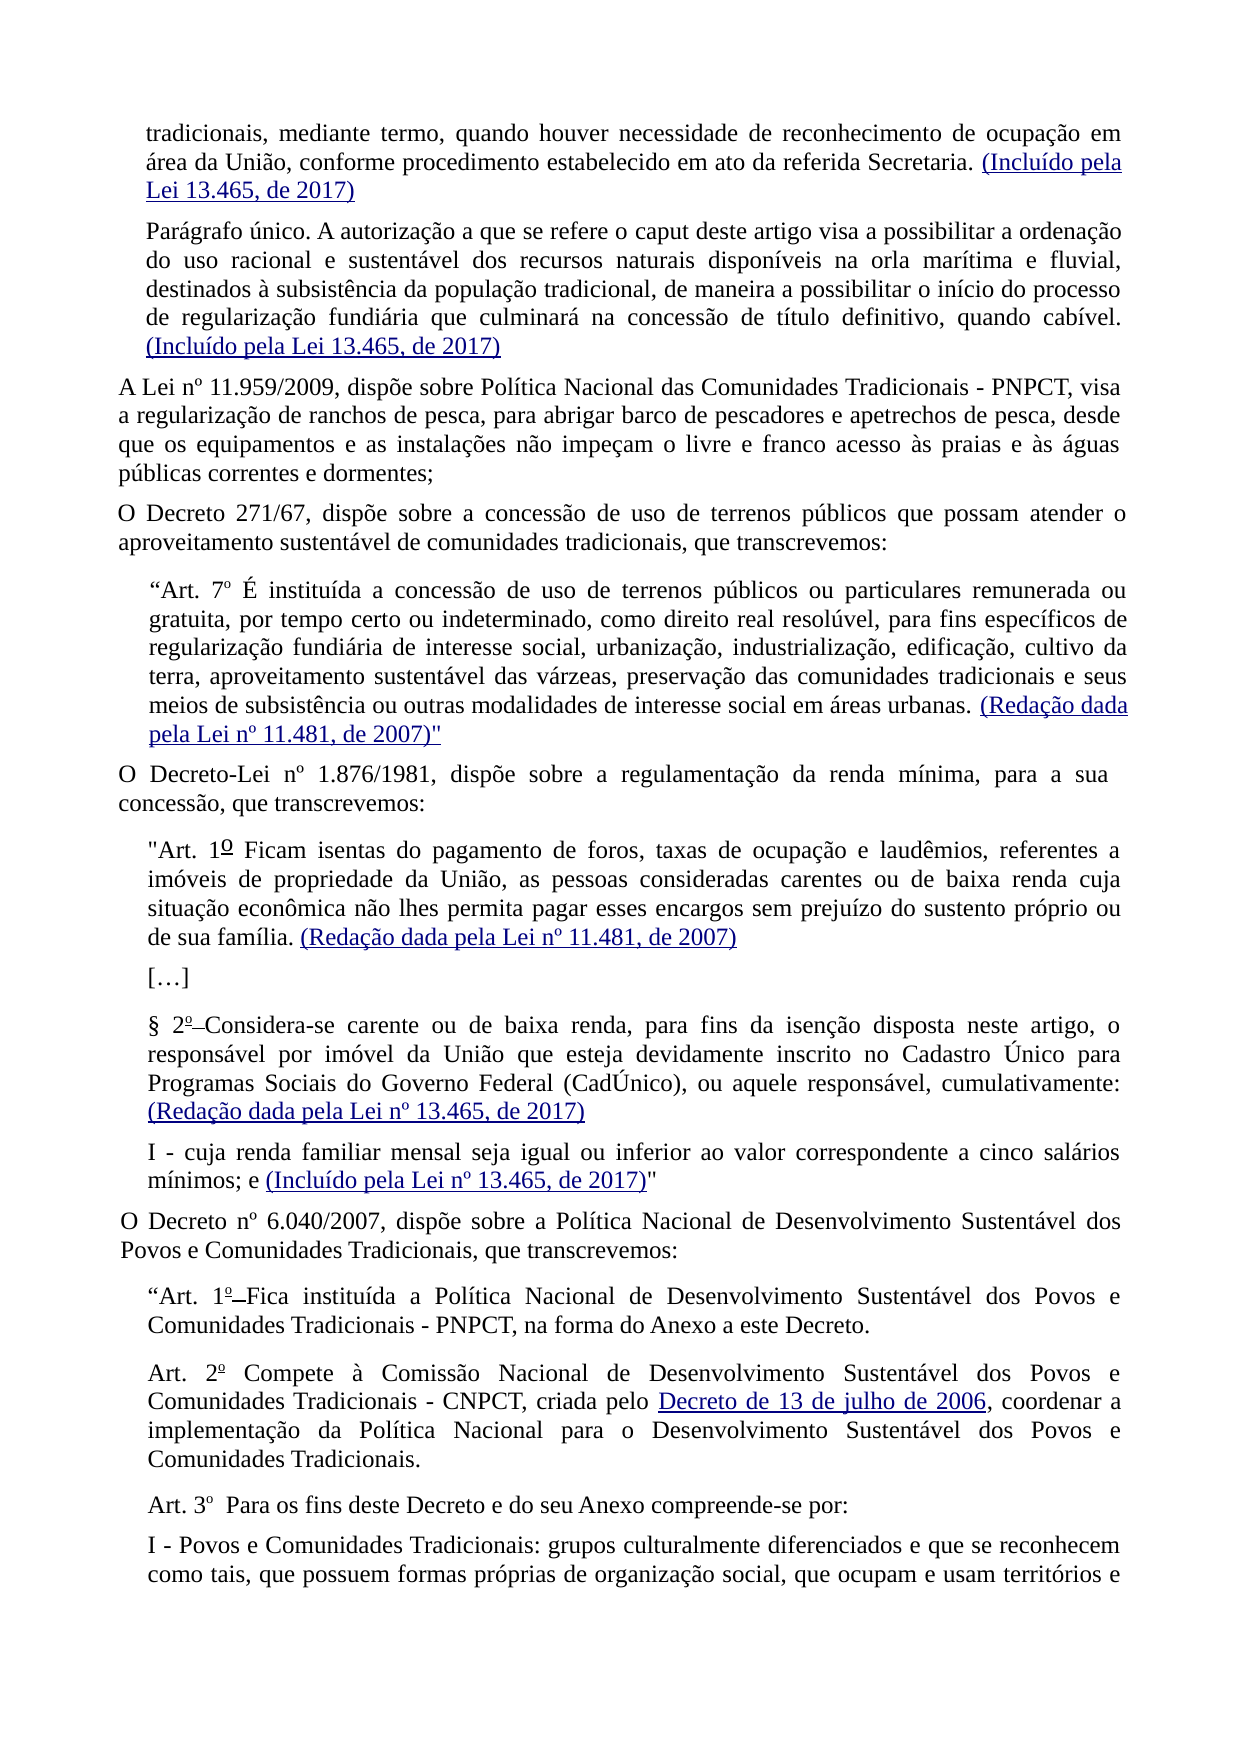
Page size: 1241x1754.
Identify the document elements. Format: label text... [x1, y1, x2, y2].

text Art. 2o Compete à Comissão Nacional de Desenvolvimento Sustentável dos Povos e Comunidades Tradicionais - CNPCT, criada pelo Decreto de 13 de julho de 2006, coordenar a implementação da Política Nacional para o Desenvolvimento Sustentável dos Povos e Comunidades Tradicionais. [147, 1350, 1121, 1473]
text “Art. 1o Fica instituída a Política Nacional de Desenvolvimento Sustentável dos Povos e Comunidades Tradicionais - PNPCT, na forma do Anexo a este Decreto. [147, 1275, 1121, 1339]
text A Lei nº 11.959/2009, dispõe sobre Política Nacional das Comunidades Tradicionais - PNPCT, visa a regularização de ranchos de pesca, para abrigar barco de pescadores e apetrechos de pesca, desde que os equipamentos e as instalações não impeçam o livre e franco acesso às praias e às águas públicas correntes e dormentes; [118, 372, 1121, 487]
text "Art. 1o Ficam isentas do pagamento de foros, taxas de ocupação e laudêmios, referentes a imóveis de propriedade da União, as pessoas consideradas carentes ou de baixa renda cuja situação econômica não lhes permita pagar esses encargos sem prejuízo do sustento próprio ou de sua família. (Redação dada pela Lei nº 11.481, de 2007) [147, 828, 1121, 951]
text Art. 3o Para os fins deste Decreto e do seu Anexo compreende-se por: [147, 1484, 1121, 1519]
text I - cuja renda familiar mensal seja igual ou inferior ao valor correspondente a cinco salários mínimos; e (Incluído pela Lei nº 13.465, de 2017)" [147, 1137, 1121, 1194]
text […] [147, 962, 1121, 991]
text tradicionais, mediante termo, quando houver necessidade de reconhecimento de ocupação em área da União, conforme procedimento estabelecido em ato da referida Secretaria. (Incluído pela Lei 13.465, de 2017) [146, 118, 1122, 204]
text I - Povos e Comunidades Tradicionais: grupos culturalmente diferenciados e que se reconhecem como tais, que possuem formas próprias de organização social, que ocupam e usam territórios e [147, 1531, 1121, 1588]
text O Decreto 271/67, dispõe sobre a concessão de uso de terrenos públicos que possam atender o aproveitamento sustentável de comunidades tradicionais, que transcrevemos: [117, 498, 1128, 556]
text Parágrafo único. A autorização a que se refere o caput deste artigo visa a possibilitar a ordenação do uso racional e sustentável dos recursos naturais disponíveis na orla marítima e fluvial, destinados à subsistência da população tradicional, de maneira a possibilitar o início do processo de regularização fundiária que culminará na concessão de título definitivo, quando cabível.(Incluído pela Lei 13.465, de 2017) [146, 216, 1122, 360]
text O Decreto-Lei nº 1.876/1981, dispõe sobre a regulamentação da renda mínima, para a sua concessão, que transcrevemos: [118, 759, 1109, 817]
text § 2o Considera-se carente ou de baixa renda, para fins da isenção disposta neste artigo, o responsável por imóvel da União que esteja devidamente inscrito no Cadastro Único para Programas Sociais do Governo Federal (CadÚnico), ou aquele responsável, cumulativamente: (Redação dada pela Lei nº 13.465, de 2017) [147, 1003, 1121, 1125]
text “Art. 7o É instituída a concessão de uso de terrenos públicos ou particulares remunerada ou gratuita, por tempo certo ou indeterminado, como direito real resolúvel, para fins específicos de regularização fundiária de interesse social, urbanização, industrialização, edificação, cultivo da terra, aproveitamento sustentável das várzeas, preservação das comunidades tradicionais e seus meios de subsistência ou outras modalidades de interesse social em áreas urbanas. (Redação dada pela Lei nº 11.481, de 2007)" [148, 568, 1128, 747]
text O Decreto nº 6.040/2007, dispõe sobre a Política Nacional de Desenvolvimento Sustentável dos Povos e Comunidades Tradicionais, que transcrevemos: [120, 1206, 1121, 1264]
